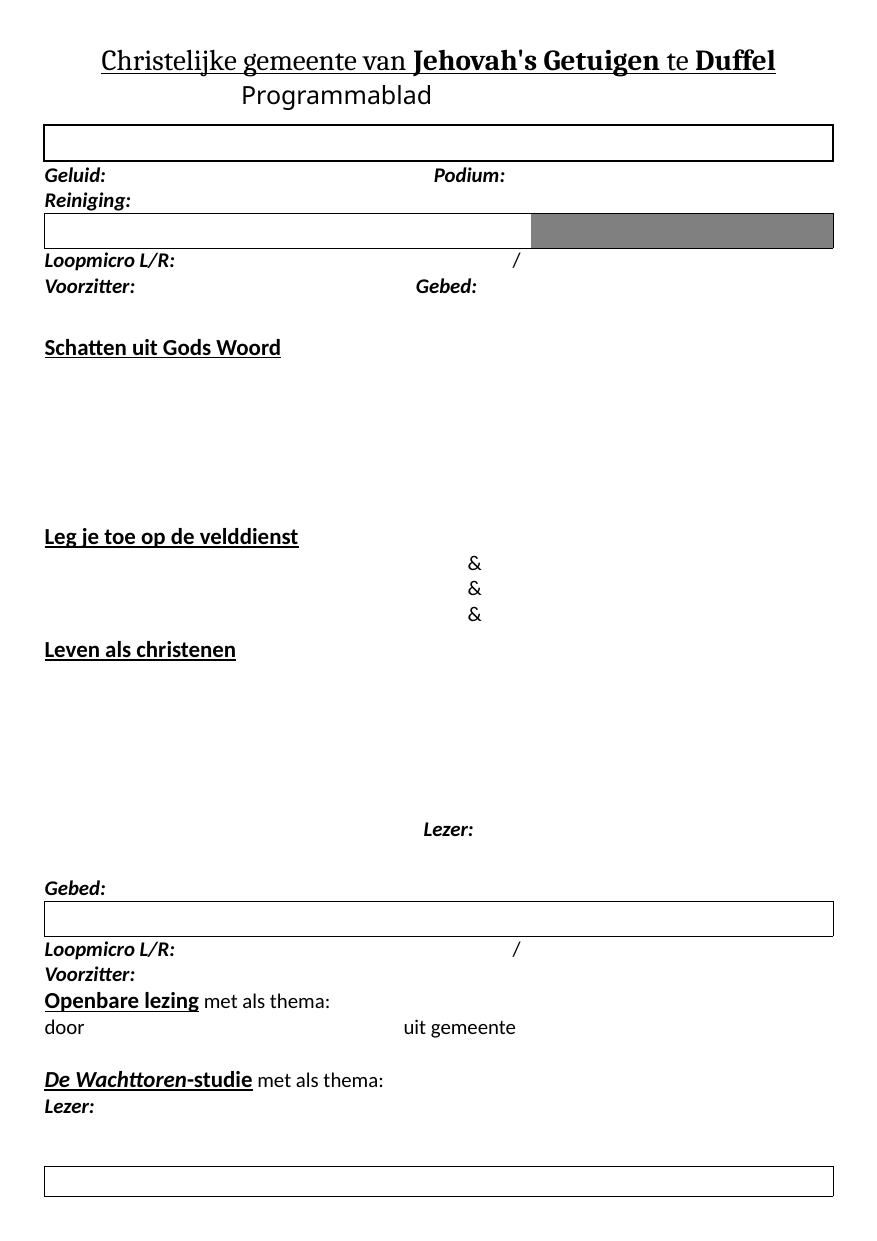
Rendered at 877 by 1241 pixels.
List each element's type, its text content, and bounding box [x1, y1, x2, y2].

table_header [91, 1015, 403, 1040]
table_header [44, 714, 833, 739]
table_header Openbare lezing met als thema: [44, 987, 337, 1014]
table_header [288, 214, 531, 248]
table_header & [453, 550, 482, 576]
table_header [737, 576, 833, 601]
table_header [198, 550, 453, 576]
table_header [109, 876, 552, 901]
table_header [241, 937, 438, 961]
table_header [74, 816, 423, 841]
table_header [523, 1015, 833, 1040]
table_header & [453, 576, 482, 601]
table_header Voorzitter: [44, 273, 140, 298]
table_header [552, 876, 833, 901]
table_header Leven als christenen [44, 635, 339, 663]
table_header [758, 273, 833, 298]
table_header Gebed: [416, 273, 483, 298]
table_header Reiniging: [44, 188, 137, 213]
table_header [44, 850, 738, 876]
table_header [44, 765, 833, 790]
table_header [737, 601, 833, 626]
table_header [340, 635, 833, 663]
text Schatten uit Gods Woord [44, 333, 833, 361]
table_header [738, 488, 833, 513]
table_header [151, 463, 833, 488]
table_header [74, 740, 738, 765]
table_header Loopmicro L/R: [44, 937, 241, 961]
table_header [115, 162, 434, 187]
table_header [198, 576, 453, 601]
table_header [45, 126, 832, 160]
table_header [738, 386, 833, 412]
table_header [738, 790, 833, 816]
table_header door [44, 1015, 91, 1040]
table_header [45, 214, 287, 248]
table_header [439, 902, 833, 936]
table_header Podium: [434, 162, 514, 187]
table_header [44, 463, 151, 488]
table_header [74, 437, 738, 462]
table_header [662, 1094, 833, 1119]
table_header [101, 1094, 662, 1119]
table_header Loopmicro L/R: [44, 249, 241, 273]
table_header [699, 188, 833, 213]
table_header Programmablad [44, 78, 438, 112]
table_header [337, 987, 833, 1014]
table_header [44, 576, 198, 601]
table_header [74, 790, 738, 816]
table_header [514, 162, 833, 187]
table_header [738, 437, 833, 462]
table_header [138, 188, 698, 213]
table_header [44, 601, 198, 626]
table_header [635, 249, 833, 273]
table_header [482, 601, 737, 626]
table_header [635, 937, 833, 961]
table_header [44, 550, 198, 576]
table_header [531, 214, 833, 248]
table_header Lezer: [44, 1094, 101, 1119]
table_header & [453, 601, 482, 626]
table_header [737, 550, 833, 576]
table_header / [438, 937, 635, 961]
text Leg je toe op de velddienst [44, 522, 833, 550]
table_header Gebed: [44, 876, 109, 901]
table_header [198, 601, 453, 626]
table_header [140, 273, 416, 298]
table_header / [438, 249, 635, 273]
table_header [738, 689, 833, 714]
table_header [45, 902, 438, 936]
table_header [74, 488, 738, 513]
table_header [482, 550, 737, 576]
table_header [738, 740, 833, 765]
table_header [44, 299, 738, 324]
table_header [483, 816, 833, 841]
table_header [241, 249, 438, 273]
table_header [44, 663, 833, 689]
table_header [738, 850, 833, 876]
table_header [74, 386, 738, 412]
table_header [44, 1040, 833, 1065]
table_header De Wachttoren-studie met als thema: [44, 1065, 391, 1093]
table_header uit gemeente [403, 1015, 523, 1040]
table_header [74, 689, 738, 714]
table_header [44, 412, 833, 437]
table_header [391, 1065, 833, 1093]
table_header [145, 961, 833, 987]
table_header Lezer: [423, 816, 482, 841]
table_header Geluid: [44, 162, 114, 187]
table_header [484, 273, 758, 298]
table_header Voorzitter: [44, 961, 144, 987]
text Christelijke gemeente van Jehovah's Getuigen te Duffel [44, 44, 833, 78]
table_header [44, 361, 833, 386]
table_header [738, 299, 833, 324]
table_header [439, 78, 833, 112]
table_header [482, 576, 737, 601]
